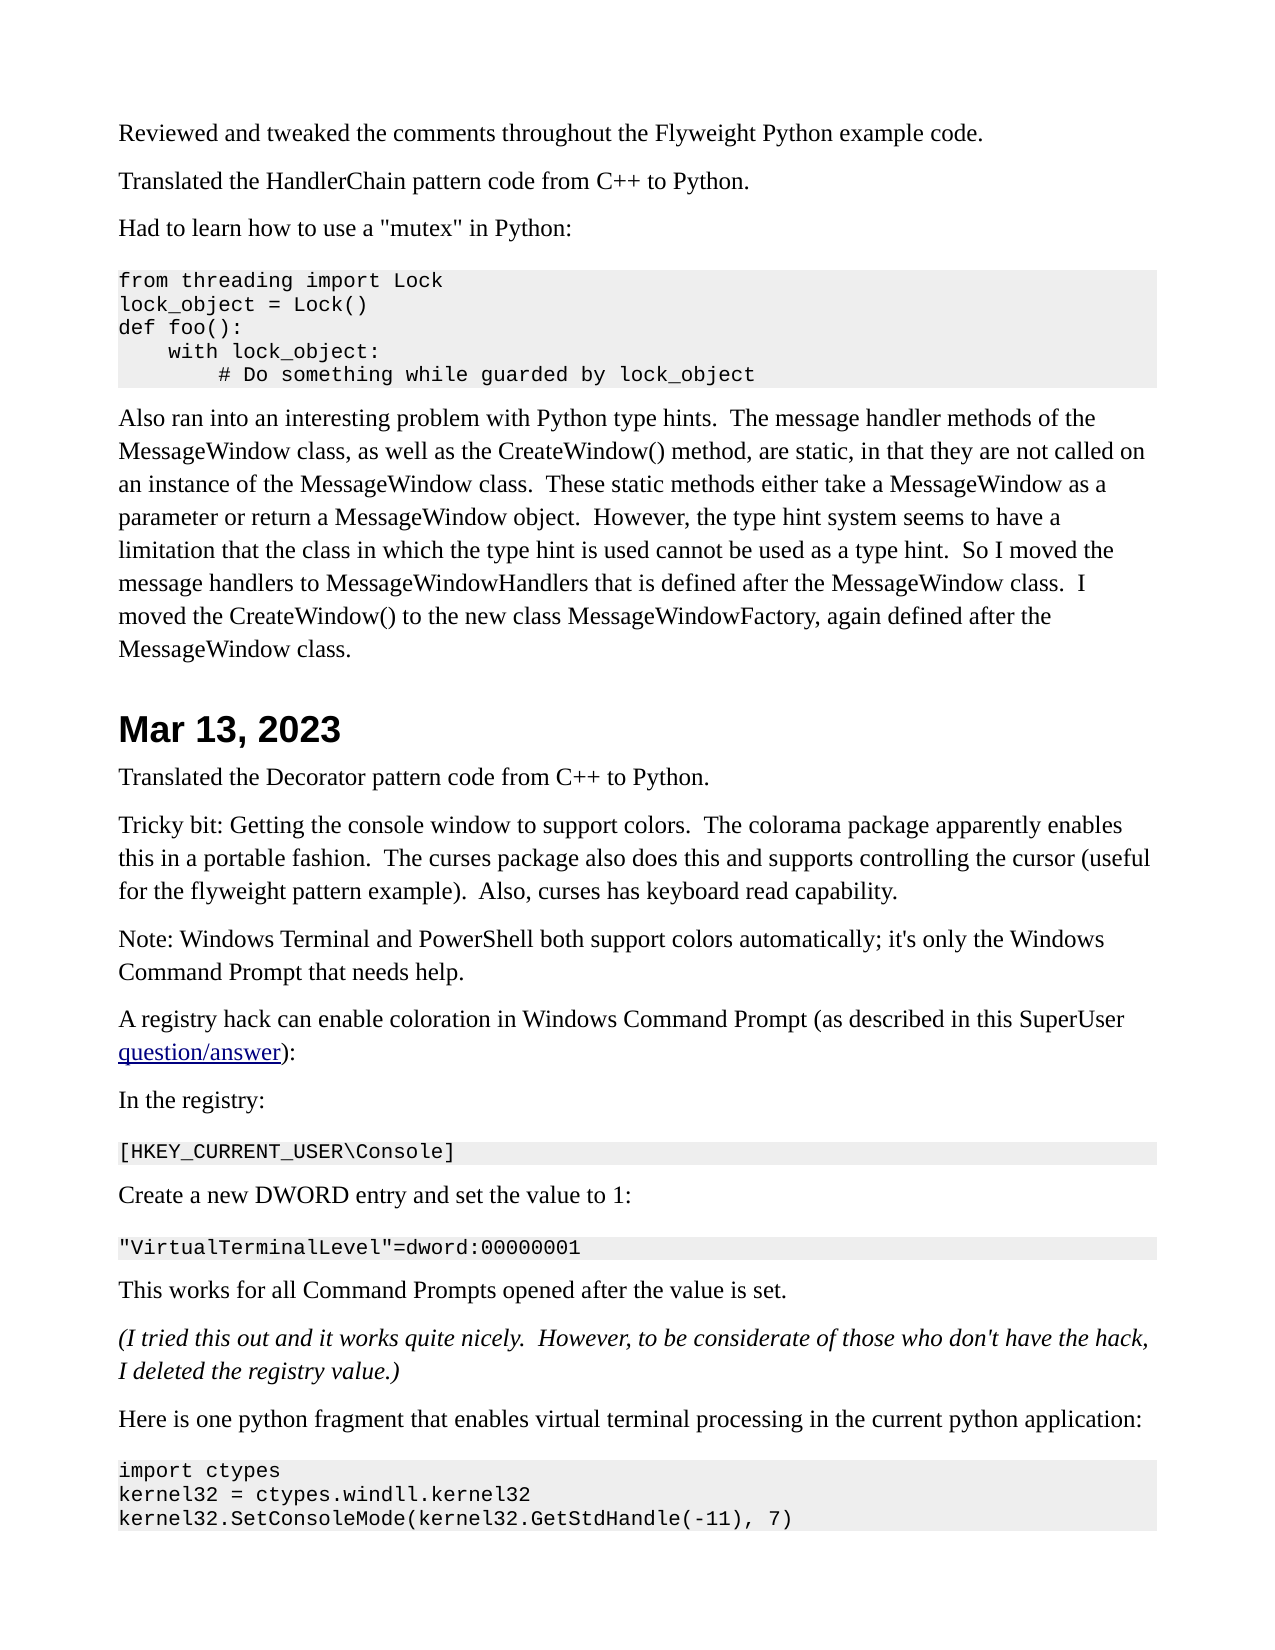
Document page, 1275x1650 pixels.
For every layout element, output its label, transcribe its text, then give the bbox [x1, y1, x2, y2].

text Had to learn how to use a "mutex" in Python: [118, 213, 1157, 242]
text from threading import Lock [118, 270, 1157, 293]
text This works for all Command Prompts opened after the value is set. [118, 1275, 1157, 1304]
text with lock_object: [118, 341, 1157, 364]
text Create a new DWORD entry and set the value to 1: [118, 1180, 1157, 1209]
text kernel32 = ctypes.windll.kernel32 [118, 1484, 1157, 1507]
text A registry hack can enable coloration in Windows Command Prompt (as described in this SuperUser question/answer): [118, 1004, 1157, 1066]
text Tricky bit: Getting the console window to support colors. The colorama package apparently enables this in a portable fashion. The curses package also does this and supports controlling the cursor (useful for the flyweight pattern example). Also, curses has keyboard read capability. [118, 810, 1157, 905]
text Reviewed and tweaked the comments throughout the Flyweight Python example code. [118, 118, 1157, 147]
subtitle Mar 13, 2023 [118, 707, 1157, 750]
text Note: Windows Terminal and PowerShell both support colors automatically; it's only the Windows Command Prompt that needs help. [118, 924, 1157, 986]
text "VirtualTerminalLevel"=dword:00000001 [118, 1237, 1157, 1260]
text import ctypes [118, 1460, 1157, 1484]
text Translated the HandlerChain pattern code from C++ to Python. [118, 166, 1157, 194]
text [HKEY_CURRENT_USER\Console] [118, 1142, 1157, 1165]
text Here is one python fragment that enables virtual terminal processing in the current python application: [118, 1404, 1157, 1432]
text Also ran into an interesting problem with Python type hints. The message handler methods of the MessageWindow class, as well as the CreateWindow() method, are static, in that they are not called on an instance of the MessageWindow class. These static methods either take a MessageWindow as a parameter or return a MessageWindow object. However, the type hint system seems to have a limitation that the class in which the type hint is used cannot be used as a type hint. So I moved the message handlers to MessageWindowHandlers that is defined after the MessageWindow class. I moved the CreateWindow() to the new class MessageWindowFactory, again defined after the MessageWindow class. [118, 403, 1157, 663]
text In the registry: [118, 1085, 1157, 1114]
text def foo(): [118, 317, 1157, 341]
text Translated the Decorator pattern code from C++ to Python. [118, 762, 1157, 791]
text lock_object = Lock() [118, 293, 1157, 317]
text # Do something while guarded by lock_object [118, 364, 1157, 388]
text kernel32.SetConsoleMode(kernel32.GetStdHandle(-11), 7) [118, 1507, 1157, 1531]
text (I tried this out and it works quite nicely. However, to be considerate of those who don't have the hack, I deleted the registry value.) [118, 1323, 1157, 1385]
